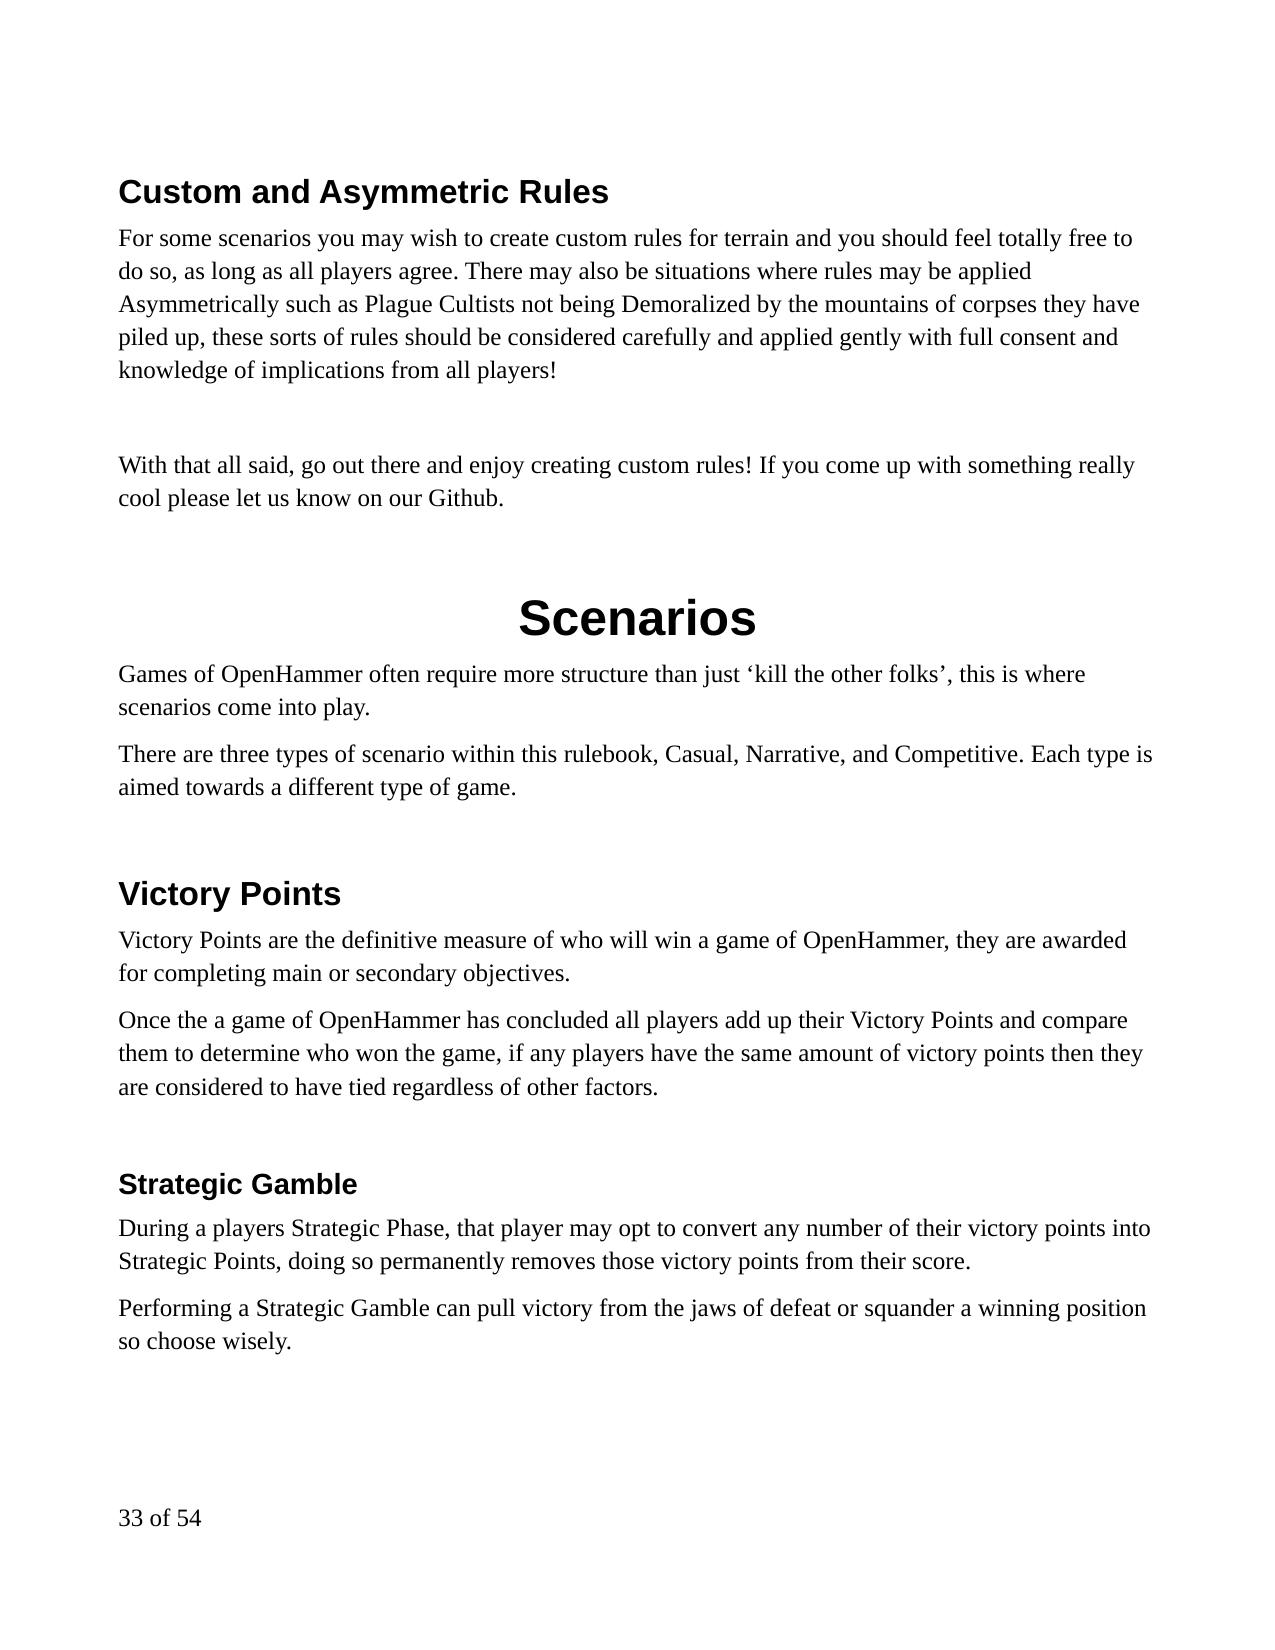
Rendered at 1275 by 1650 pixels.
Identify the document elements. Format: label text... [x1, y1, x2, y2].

text During a players Strategic Phase, that player may opt to convert any number of their victory points into Strategic Points, doing so permanently removes those victory points from their score. [118, 1213, 1157, 1274]
text For some scenarios you may wish to create custom rules for terrain and you should feel totally free to do so, as long as all players agree. There may also be situations where rules may be applied Asymmetrically such as Plague Cultists not being Demoralized by the mountains of corpses they have piled up, these sorts of rules should be considered carefully and applied gently with full consent and knowledge of implications from all players! [118, 223, 1157, 384]
subtitle Custom and Asymmetric Rules [118, 172, 1157, 210]
subtitle Victory Points [118, 874, 1157, 912]
subtitle Strategic Gamble [118, 1167, 1157, 1200]
text Games of OpenHammer often require more structure than just ‘kill the other folks’, this is where scenarios come into play. [118, 659, 1157, 721]
text Performing a Strategic Gamble can pull victory from the jaws of defeat or squander a winning position so choose wisely. [118, 1293, 1157, 1355]
text There are three types of scenario within this rulebook, Casual, Narrative, and Competitive. Each type is aimed towards a different type of game. [118, 739, 1157, 801]
subtitle Scenarios [118, 589, 1157, 646]
text Victory Points are the definitive measure of who will win a game of OpenHammer, they are awarded for completing main or secondary objectives. [118, 925, 1157, 987]
text Once the a game of OpenHammer has concluded all players add up their Victory Points and compare them to determine who won the game, if any players have the same amount of victory points then they are considered to have tied regardless of other factors. [118, 1006, 1157, 1100]
text With that all said, go out there and enjoy creating custom rules! If you come up with something really cool please let us know on our Github. [118, 450, 1157, 512]
